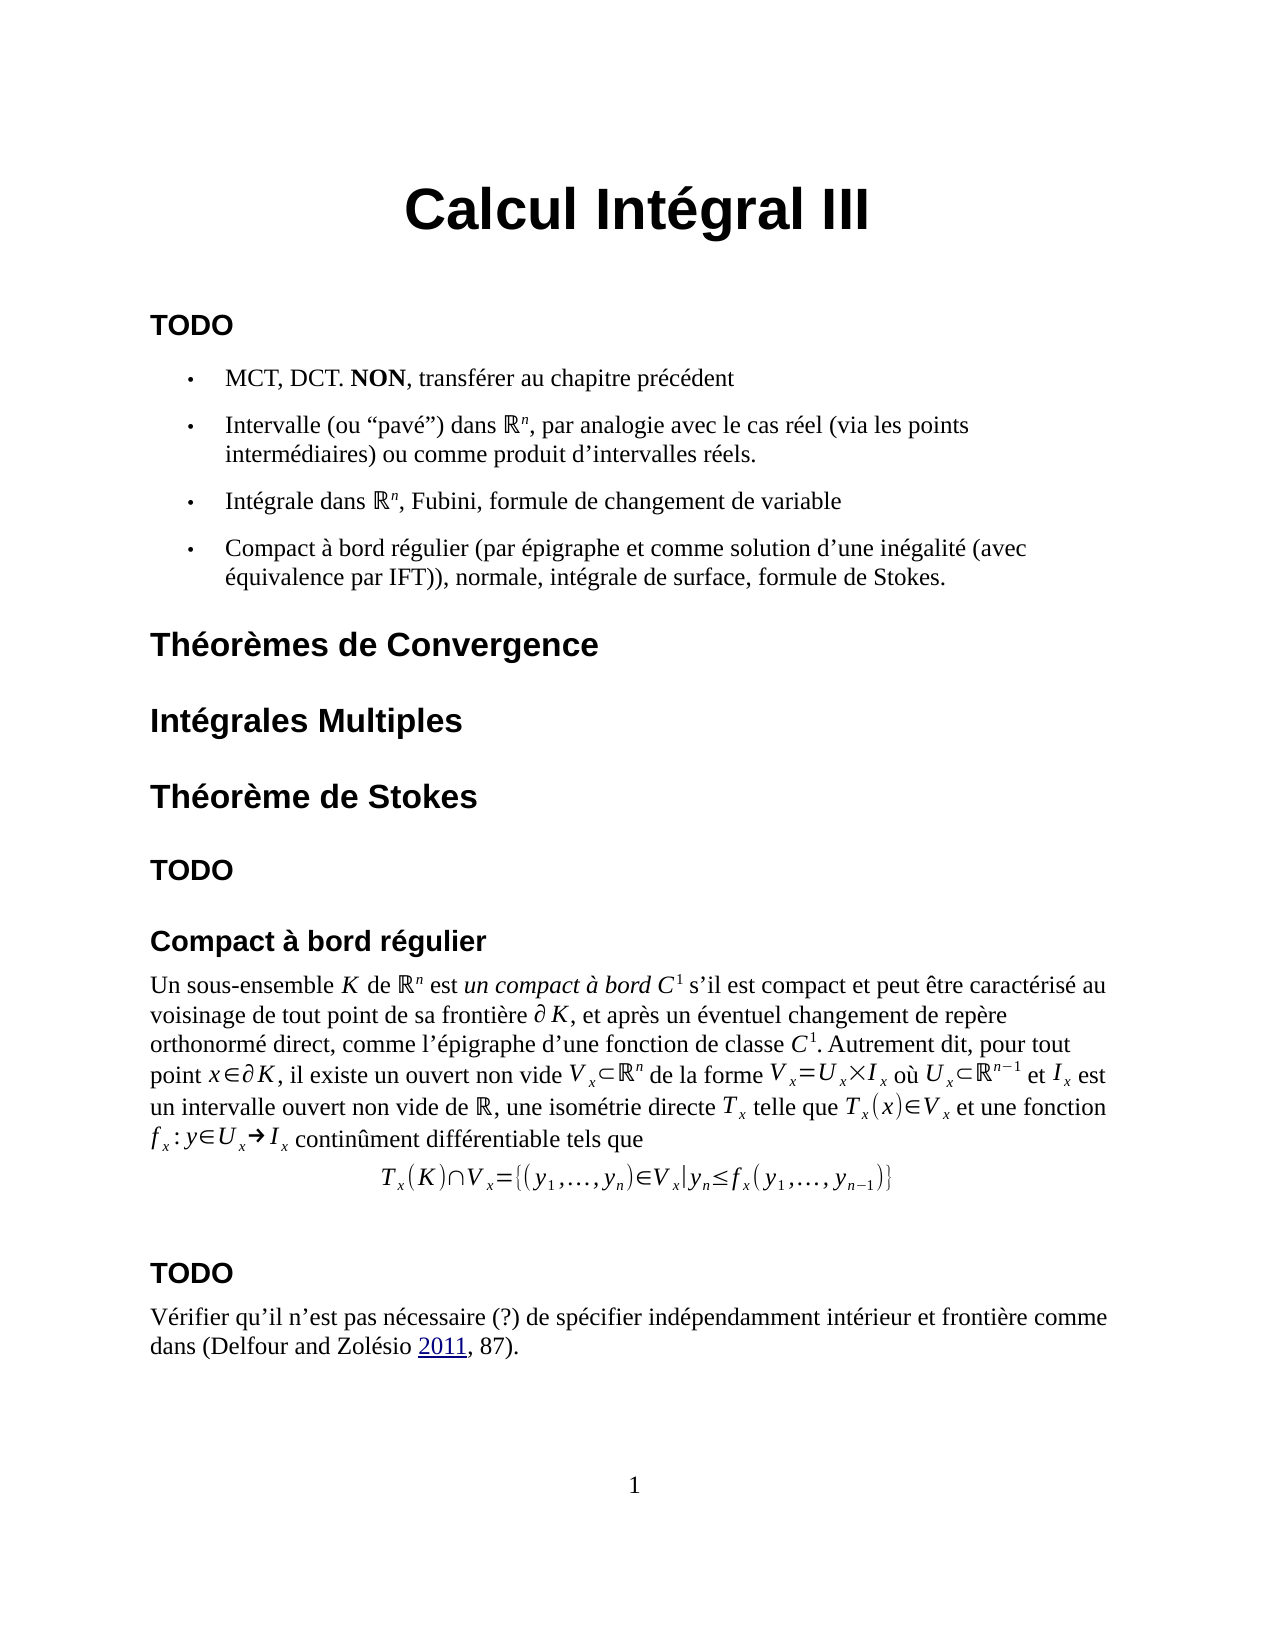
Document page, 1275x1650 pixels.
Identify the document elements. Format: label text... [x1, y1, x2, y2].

subtitle Compact à bord régulier [150, 924, 1125, 958]
subtitle Théorèmes de Convergence [150, 625, 1125, 663]
text Vérifier qu’il n’est pas nécessaire (?) de spécifier indépendamment intérieur et frontière comme dans (Delfour and Zolésio 2011, 87). [150, 1302, 1125, 1360]
list Intervalle (ou “pavé”) dans , par analogie avec le cas réel (via les points intermédiaires) ou comme produit d’intervalles réels. [187, 410, 1125, 468]
subtitle TODO [150, 308, 1125, 342]
title Calcul Intégral III [150, 175, 1125, 242]
list Intégrale dans , Fubini, formule de changement de variable [187, 486, 1125, 515]
subtitle TODO [150, 1256, 1125, 1290]
subtitle TODO [150, 853, 1125, 887]
list MCT, DCT. NON, transférer au chapitre précédent [187, 363, 1125, 392]
subtitle Théorème de Stokes [150, 777, 1125, 816]
subtitle Intégrales Multiples [150, 701, 1125, 739]
list Compact à bord régulier (par épigraphe et comme solution d’une inégalité (avec équivalence par IFT)), normale, intégrale de surface, formule de Stokes. [187, 533, 1125, 591]
text Un sous-ensemble de est un compact à bord s’il est compact et peut être caractérisé au voisinage de tout point de sa frontière , et après un éventuel changement de repère orthonormé direct, comme l’épigraphe d’une fonction de classe . Autrement dit, pour tout point , il existe un ouvert non vide de la forme où et est un intervalle ouvert non vide de , une isométrie directe telle que et une fonction continûment différentiable tels que [150, 970, 1125, 1154]
